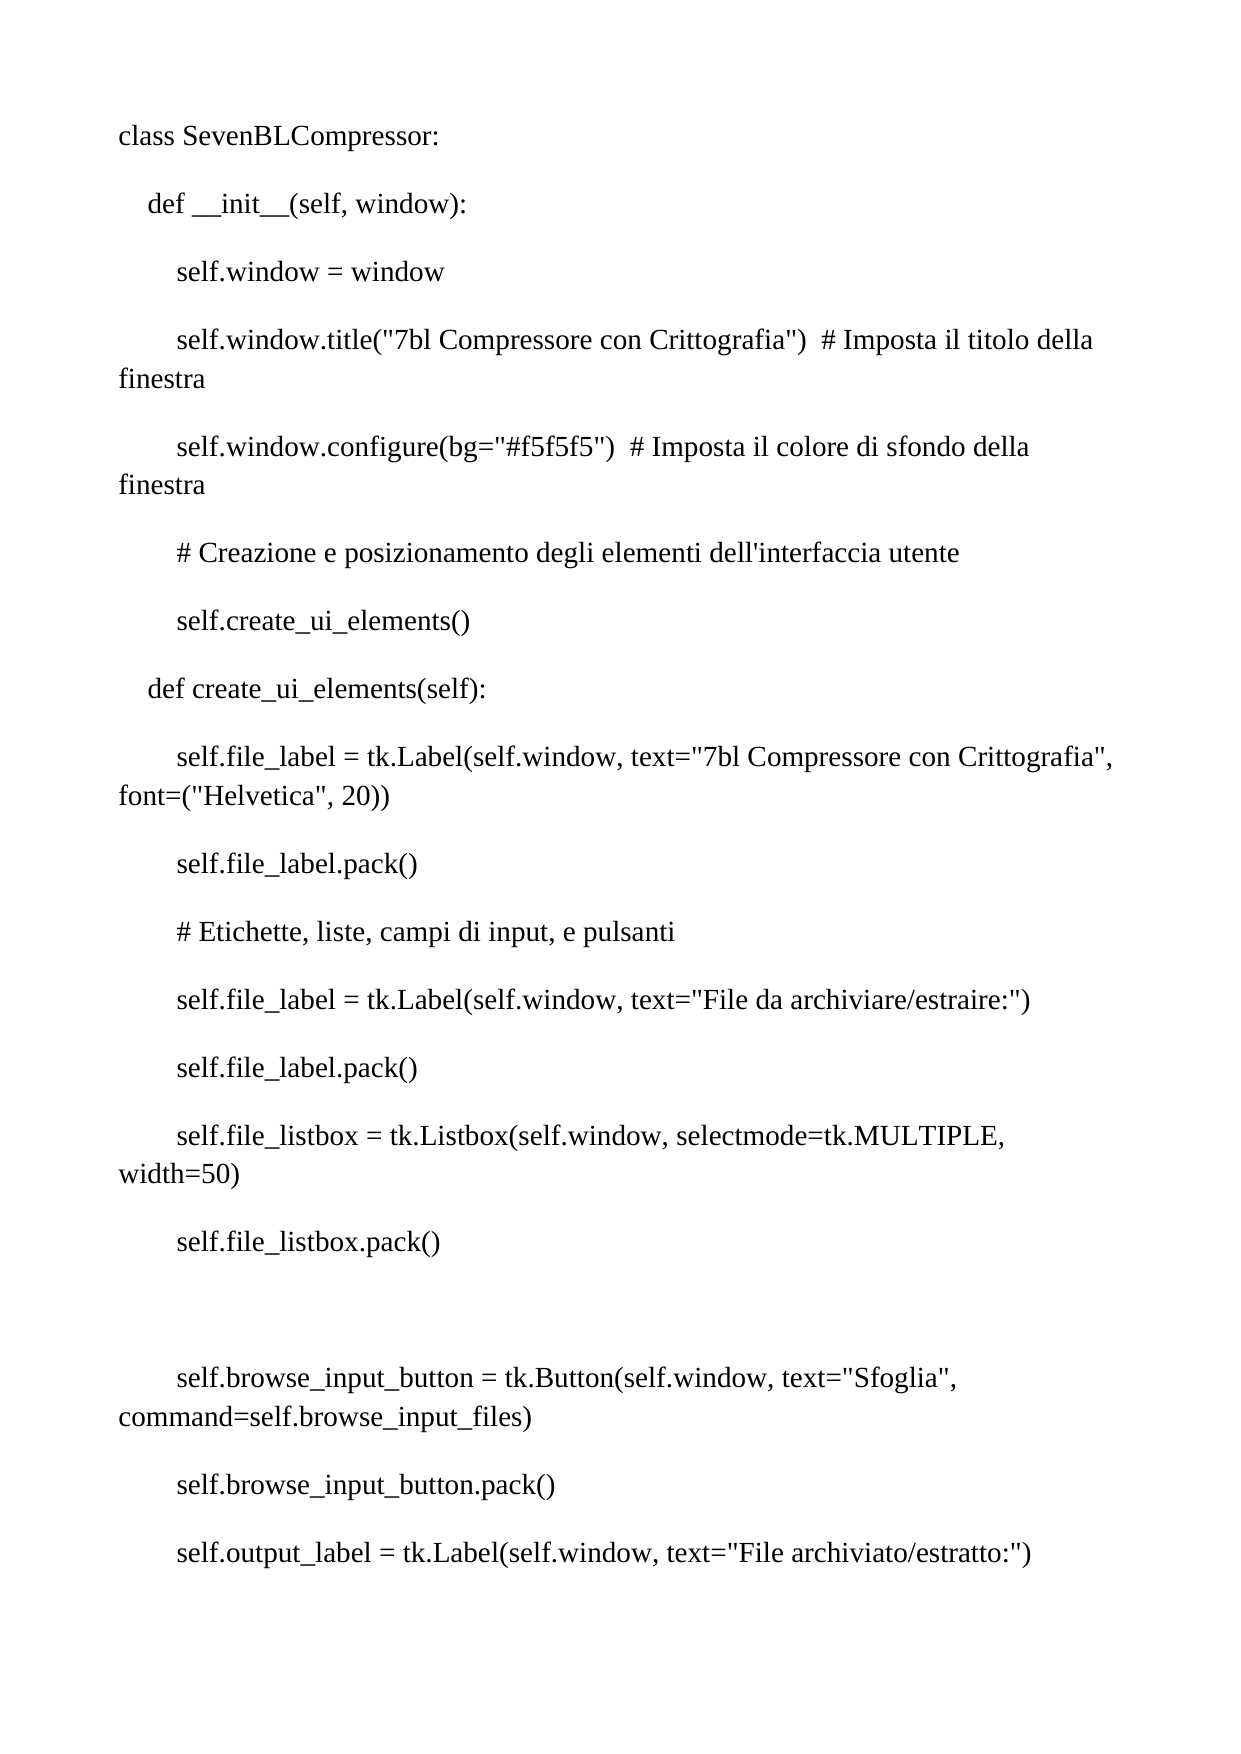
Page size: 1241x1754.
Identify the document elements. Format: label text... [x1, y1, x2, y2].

text self.file_label.pack() [118, 1050, 1122, 1083]
text self.file_label = tk.Label(self.window, text="File da archiviare/estraire:") [118, 982, 1122, 1016]
text # Etichette, liste, campi di input, e pulsanti [118, 914, 1122, 947]
text self.window.title("7bl Compressore con Crittografia") # Imposta il titolo della finestra [118, 322, 1122, 394]
text self.browse_input_button.pack() [118, 1467, 1122, 1501]
text self.file_label = tk.Label(self.window, text="7bl Compressore con Crittografia", font=("Helvetica", 20)) [118, 739, 1122, 811]
text # Creazione e posizionamento degli elementi dell'interfaccia utente [118, 535, 1122, 569]
text self.file_listbox.pack() [118, 1224, 1122, 1258]
text class SevenBLCompressor: [118, 118, 1122, 152]
text self.window.configure(bg="#f5f5f5") # Imposta il colore di sfondo della finestra [118, 429, 1122, 501]
text self.window = window [118, 254, 1122, 288]
text self.file_listbox = tk.Listbox(self.window, selectmode=tk.MULTIPLE, width=50) [118, 1118, 1122, 1190]
text self.output_label = tk.Label(self.window, text="File archiviato/estratto:") [118, 1535, 1122, 1569]
text def create_ui_elements(self): [118, 671, 1122, 705]
text self.browse_input_button = tk.Button(self.window, text="Sfoglia", command=self.browse_input_files) [118, 1361, 1122, 1433]
text self.file_label.pack() [118, 846, 1122, 879]
text self.create_ui_elements() [118, 603, 1122, 637]
text def __init__(self, window): [118, 186, 1122, 220]
